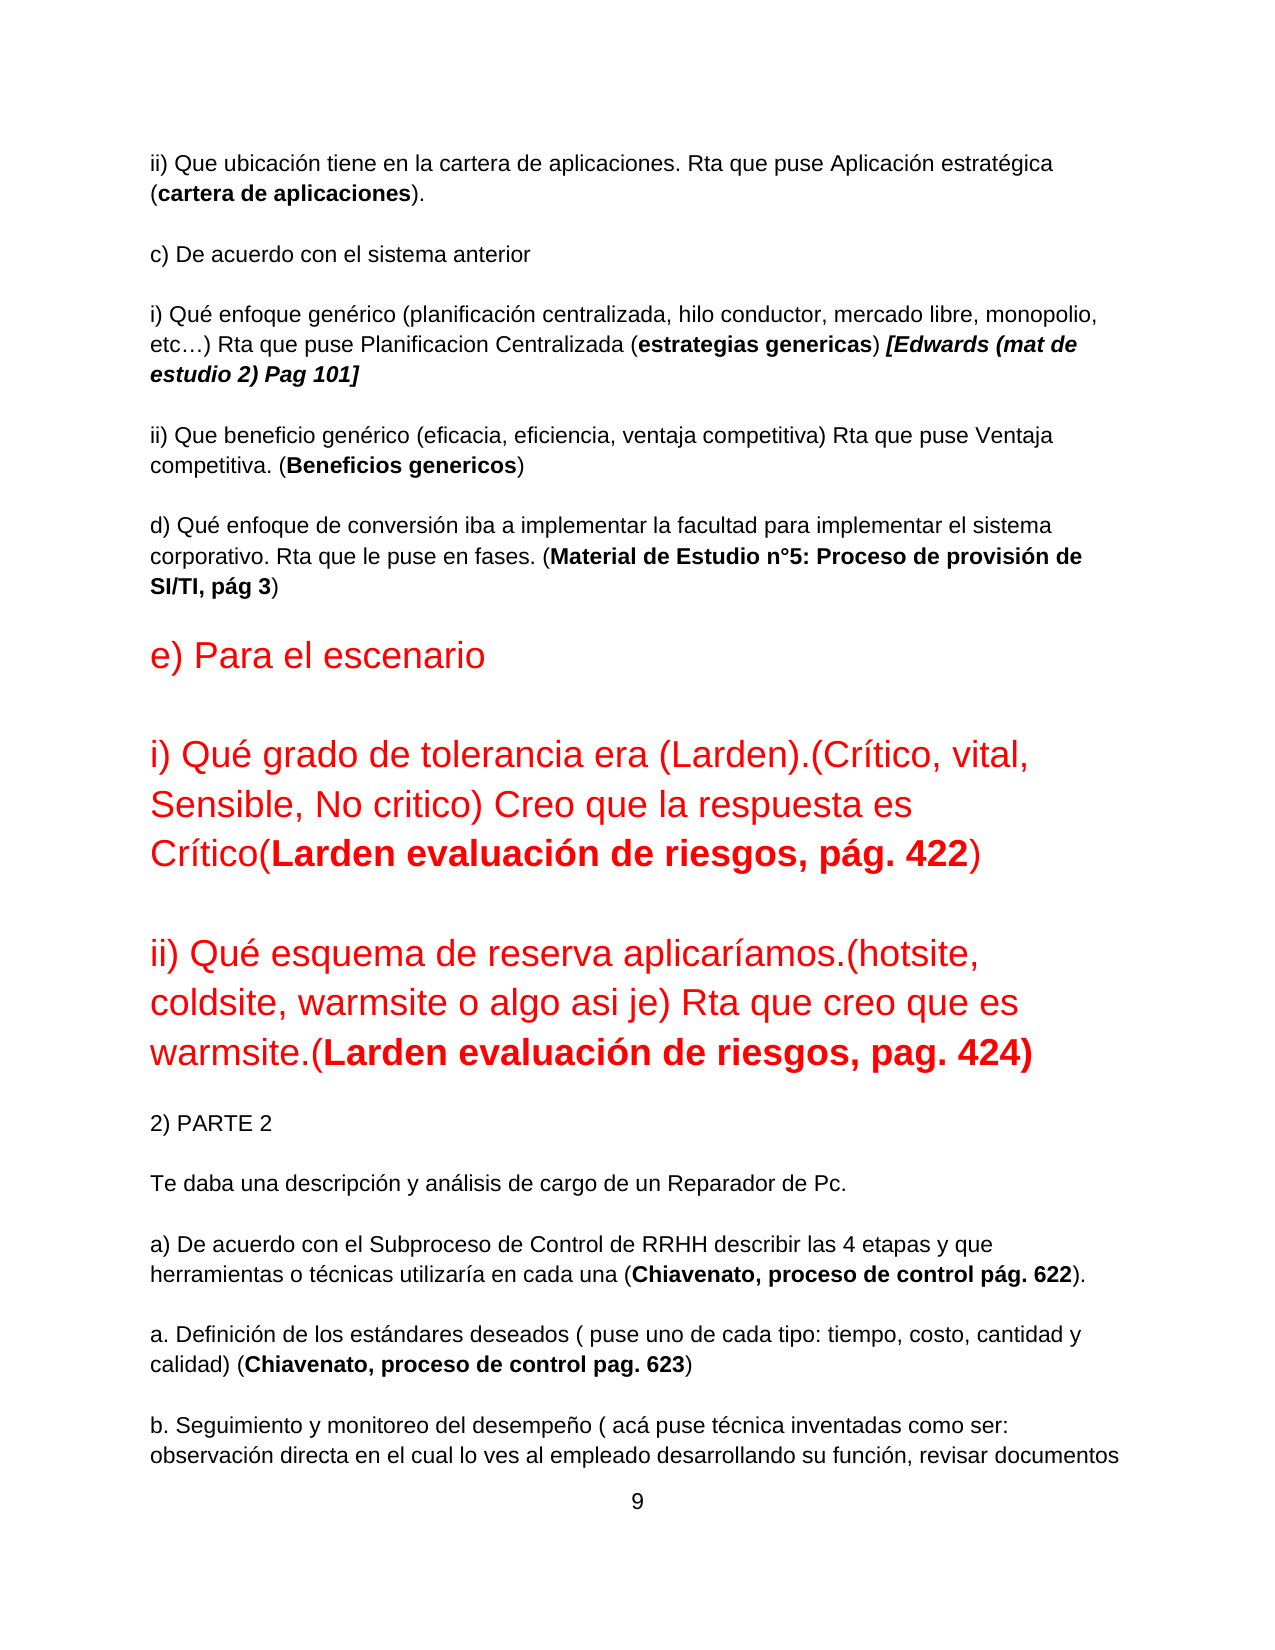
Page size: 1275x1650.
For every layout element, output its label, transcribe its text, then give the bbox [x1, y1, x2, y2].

text 2) PARTE 2 [150, 1110, 1125, 1136]
text a. Definición de los estándares deseados ( puse uno de cada tipo: tiempo, costo, cantidad y calidad) (Chiavenato, proceso de control pag. 623) [150, 1321, 1125, 1378]
text ii) Que ubicación tiene en la cartera de aplicaciones. Rta que puse Aplicación estratégica (cartera de aplicaciones). [150, 150, 1125, 207]
text c) De acuerdo con el sistema anterior [150, 241, 1125, 267]
text b. Seguimiento y monitoreo del desempeño ( acá puse técnica inventadas como ser: observación directa en el cual lo ves al empleado desarrollando su función, revisar documentos [150, 1412, 1125, 1468]
text a) De acuerdo con el Subproceso de Control de RRHH describir las 4 etapas y que herramientas o técnicas utilizaría en cada una (Chiavenato, proceso de control pág. 622). [150, 1231, 1125, 1287]
text ii) Qué esquema de reserva aplicaríamos.(hotsite, coldsite, warmsite o algo asi je) Rta que creo que es warmsite.(Larden evaluación de riesgos, pag. 424) [150, 931, 1125, 1073]
text e) Para el escenario [150, 633, 1125, 676]
text Te daba una descripción y análisis de cargo de un Reparador de Pc. [150, 1170, 1125, 1197]
text d) Qué enfoque de conversión iba a implementar la facultad para implementar el sistema corporativo. Rta que le puse en fases. (Material de Estudio n°5: Proceso de provisión de SI/TI, pág 3) [150, 512, 1125, 599]
text i) Qué enfoque genérico (planificación centralizada, hilo conductor, mercado libre, monopolio, etc…) Rta que puse Planificacion Centralizada (estrategias genericas) [Edwards (mat de estudio 2) Pag 101] [150, 301, 1125, 388]
text i) Qué grado de tolerancia era (Larden).(Crítico, vital, Sensible, No critico) Creo que la respuesta es Crítico(Larden evaluación de riesgos, pág. 422) [150, 732, 1125, 875]
text ii) Que beneficio genérico (eficacia, eficiencia, ventaja competitiva) Rta que puse Ventaja competitiva. (Beneficios genericos) [150, 422, 1125, 478]
